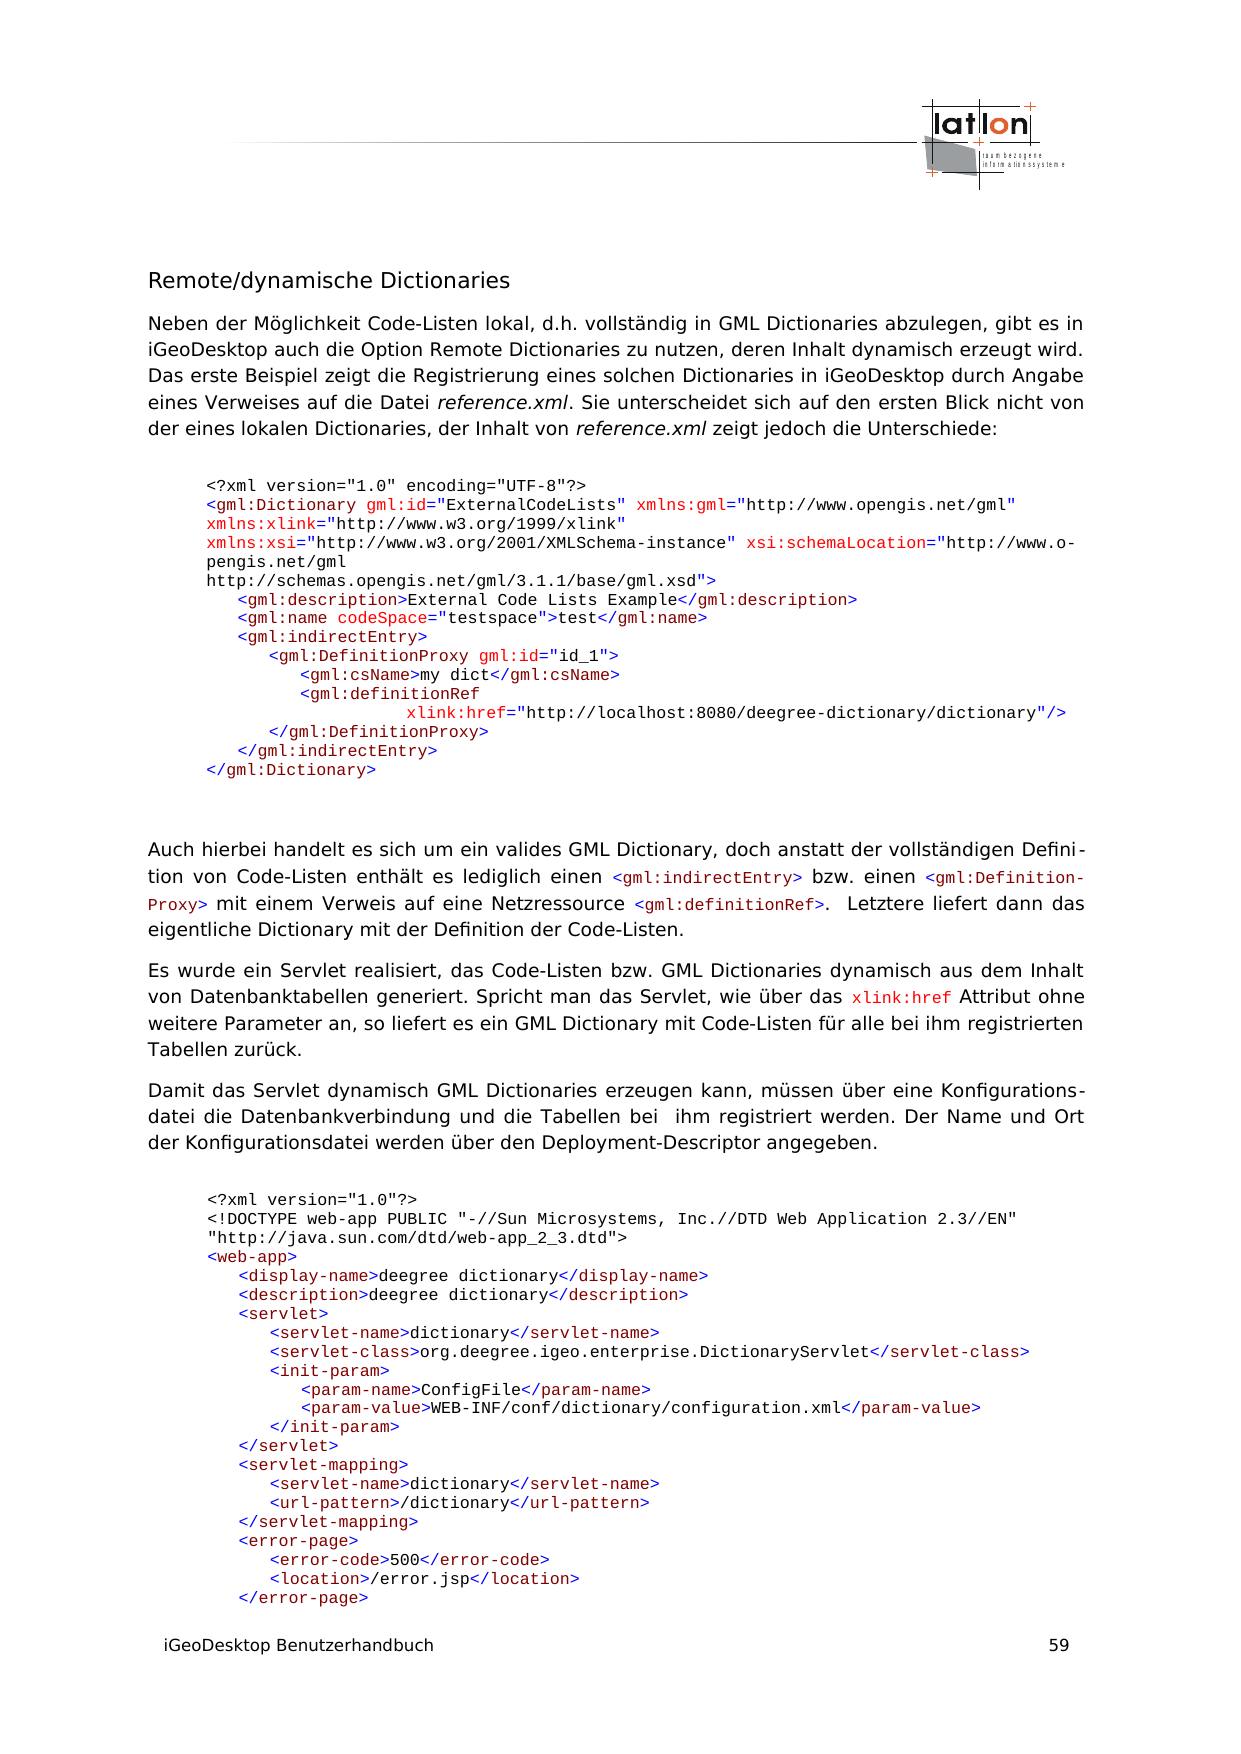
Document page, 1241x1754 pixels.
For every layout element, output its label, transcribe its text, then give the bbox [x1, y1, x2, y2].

text <location>/error.jsp</location> [207, 1571, 1085, 1589]
text xlink:href="http://localhost:8080/deegree-dictionary/dictionary"/> [206, 705, 1085, 724]
text <error-page> [207, 1533, 1085, 1552]
text <param-value>WEB-INF/conf/dictionary/configuration.xml</param-value> [207, 1400, 1085, 1419]
text <gml:Dictionary gml:id="ExternalCodeLists" xmlns:gml="http://www.opengis.net/gml" xmlns:xlink="http://www.w3.org/1999/xlink" [206, 496, 1085, 534]
text <?xml version="1.0"?> [207, 1191, 1085, 1210]
text Damit das Servlet dynamisch GML Dictionaries erzeugen kann, müssen über eine Konfigurations­datei die Datenbankverbindung und die Tabellen bei ihm registriert werden. Der Name und Ort der Konfi­gurationsdatei werden über den Deployment-Descriptor angegeben. [148, 1079, 1085, 1154]
text Es wurde ein Servlet realisiert, das Code-Listen bzw. GML Dictionaries dynamisch aus dem Inhalt von Datenbanktabellen generiert. Spricht man das Servlet, wie über das xlink:href Attribut ohne weitere Parameter an, so liefert es ein GML Dictionary mit Code-Listen für alle bei ihm registrierten Tabellen zurück. [148, 959, 1085, 1061]
text <display-name>deegree dictionary</display-name> [207, 1267, 1085, 1286]
text </servlet-mapping> [207, 1514, 1085, 1533]
text </gml:indirectEntry> [206, 743, 1085, 762]
text <param-name>ConfigFile</param-name> [207, 1381, 1085, 1400]
text <servlet-mapping> [207, 1457, 1085, 1476]
text Neben der Möglichkeit Code-Listen lokal, d.h. vollständig in GML Dictionaries abzulegen, gibt es in iGeoDesktop auch die Option Remote Dictionaries zu nutzen, deren Inhalt dynamisch erzeugt wird. Das erste Beispiel zeigt die Registrierung eines solchen Dictionaries in iGeoDesktop durch Angabe eines Verweises auf die Datei reference.xml. Sie unterscheidet sich auf den ersten Blick nicht von der eines lokalen Dictionaries, der Inhalt von reference.xml zeigt jedoch die Unterschiede: [148, 312, 1085, 440]
text <gml:DefinitionProxy gml:id="id_1"> [206, 648, 1085, 667]
text <description>deegree dictionary</description> [207, 1286, 1085, 1305]
text <gml:indirectEntry> [206, 629, 1085, 648]
text <error-code>500</error-code> [207, 1552, 1085, 1571]
text <init-param> [207, 1362, 1085, 1381]
text </init-param> [207, 1419, 1085, 1438]
text <url-pattern>/dictionary</url-pattern> [207, 1495, 1085, 1514]
text <gml:name codeSpace="testspace">test</gml:name> [206, 610, 1085, 629]
text <servlet> [207, 1305, 1085, 1324]
subtitle Remote/dynamische Dictionaries [148, 268, 1085, 294]
text <gml:definitionRef [206, 686, 1085, 705]
text <servlet-name>dictionary</servlet-name> [207, 1324, 1085, 1343]
text Auch hierbei handelt es sich um ein valides GML Dictionary, doch anstatt der vollständigen Defini­tion von Code-Listen enthält es lediglich einen <gml:indirectEntry> bzw. einen <gml:Definition­Proxy> mit einem Verweis auf eine Netzressource <gml:definitionRef>. Letztere liefert dann das eigentliche Dictionary mit der Definition der Code-Listen. [148, 839, 1085, 941]
text <servlet-class>org.deegree.igeo.enterprise.DictionaryServlet</servlet-class> [207, 1343, 1085, 1362]
text <gml:description>External Code Lists Example</gml:description> [206, 591, 1085, 610]
text </error-page> [207, 1589, 1085, 1608]
text <web-app> [207, 1248, 1085, 1267]
text <servlet-name>dictionary</servlet-name> [207, 1476, 1085, 1495]
text http://schemas.opengis.net/gml/3.1.1/base/gml.xsd"> [206, 572, 1085, 591]
text <?xml version="1.0" encoding="UTF-8"?> [206, 477, 1085, 496]
text </gml:DefinitionProxy> [206, 724, 1085, 743]
text xmlns:xsi="http://www.w3.org/2001/XMLSchema-instance" xsi:schemaLocation="http://www.o­pengis.net/gml [206, 534, 1085, 572]
text <gml:csName>my dict</gml:csName> [206, 667, 1085, 686]
text <!DOCTYPE web-app PUBLIC "-//Sun Microsystems, Inc.//DTD Web Application 2.3//EN" "http://java.sun.com/dtd/web-app_2_3.dtd"> [207, 1210, 1085, 1248]
text </gml:Dictionary> [206, 762, 1085, 781]
text </servlet> [207, 1438, 1085, 1457]
